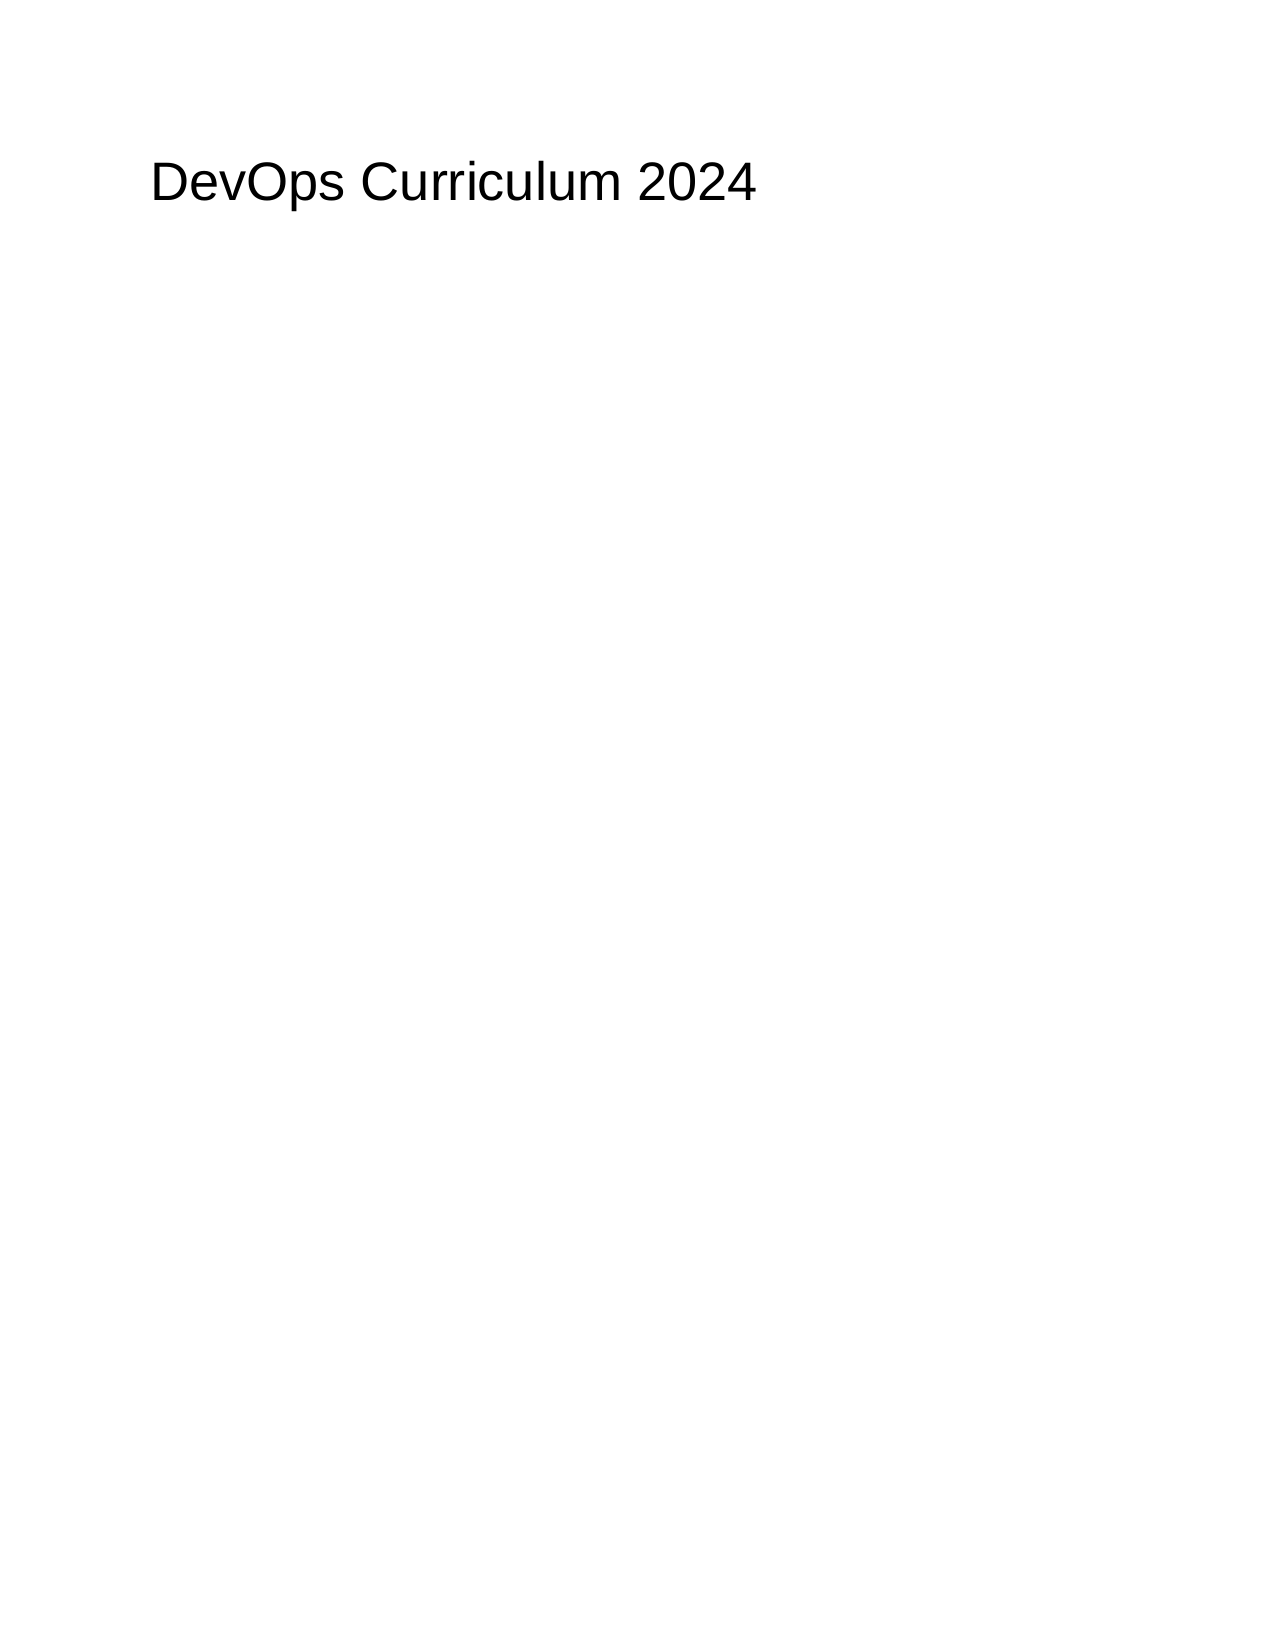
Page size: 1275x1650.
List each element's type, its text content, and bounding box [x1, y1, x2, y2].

title DevOps Curriculum 2024 [150, 150, 1125, 212]
